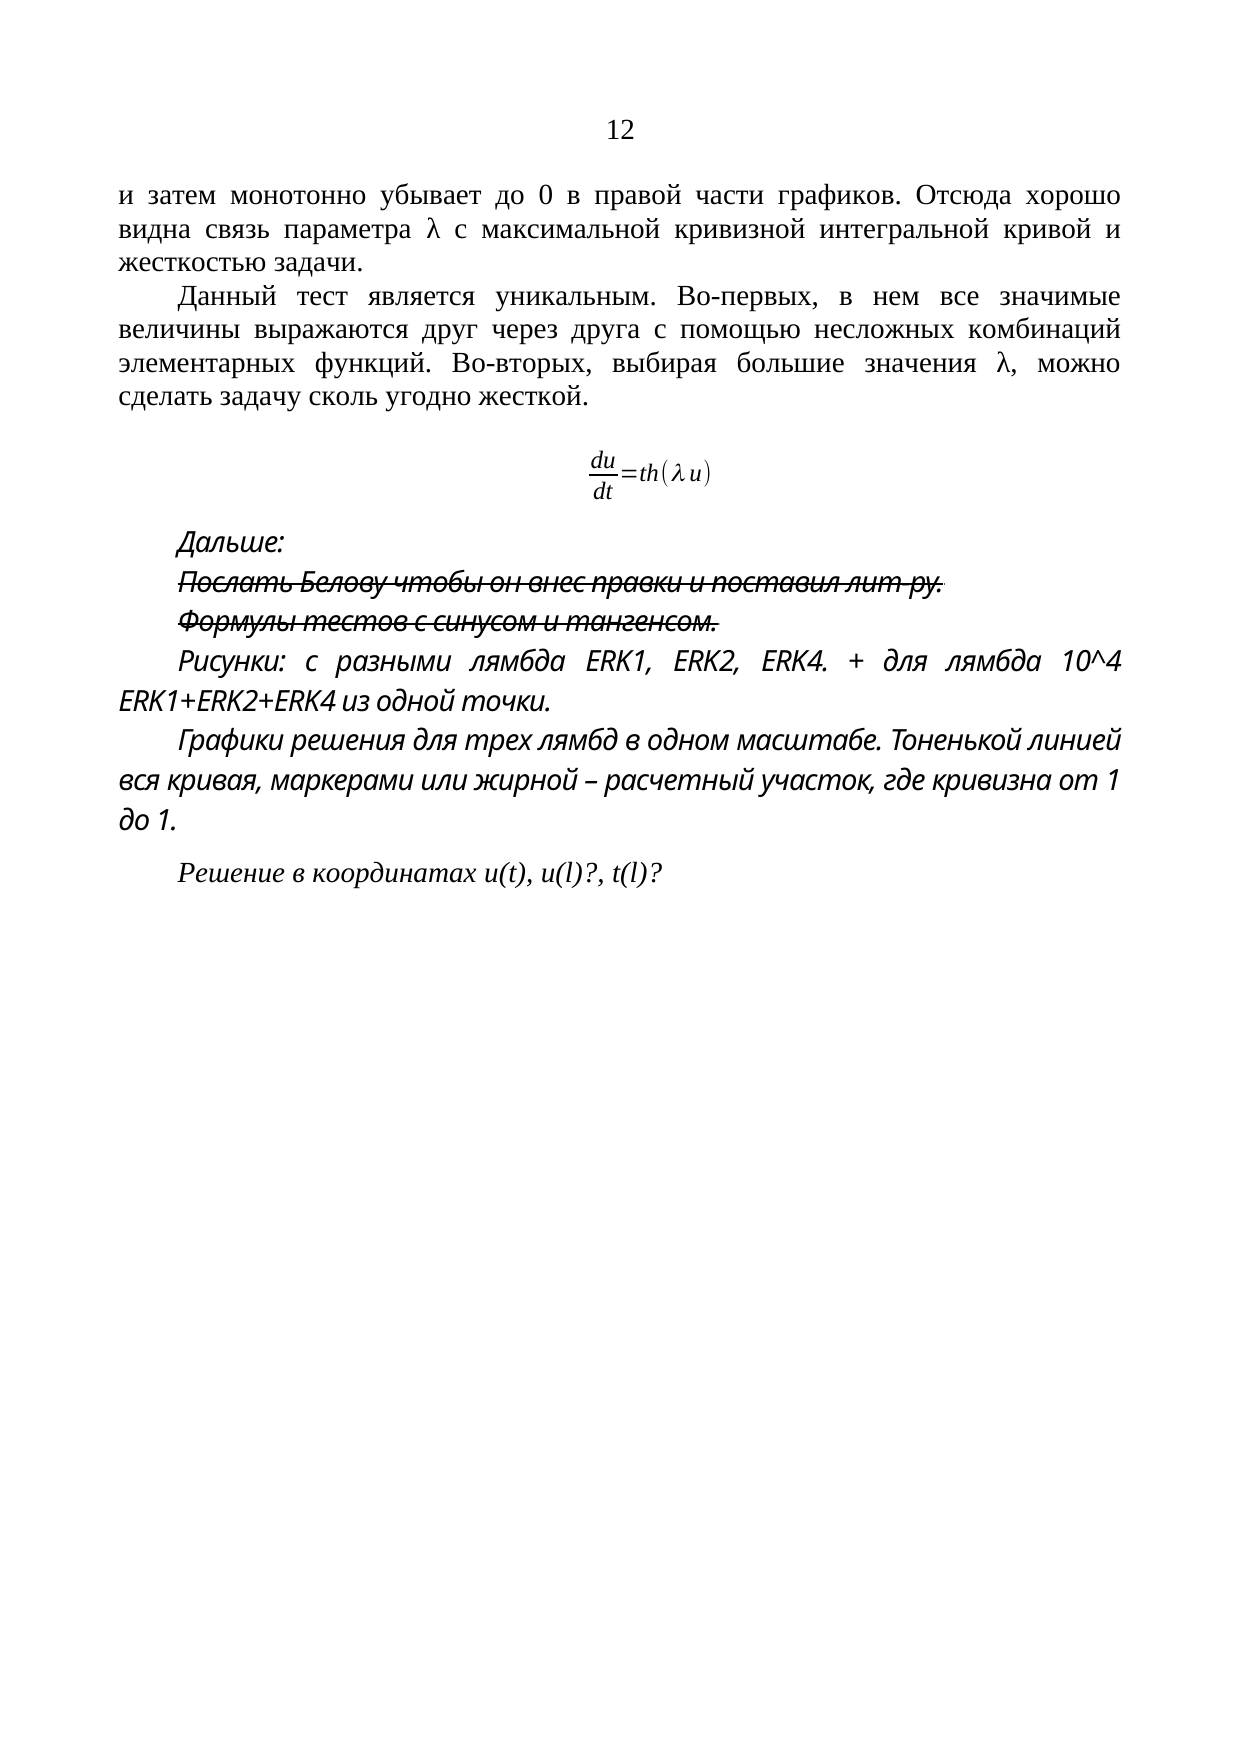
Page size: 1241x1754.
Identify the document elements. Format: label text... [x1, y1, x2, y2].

text Данный тест является уникальным. Во-первых, в нем все значимые величины выражаются друг через друга с помощью несложных комбинаций элементарных функций. Во-вторых, выбирая большие значения λ, можно сделать задачу сколь угодно жесткой. [118, 278, 1122, 412]
text Решение в координатах u(t), u(l)?, t(l)? [118, 855, 1122, 889]
title Формулы тестов с синусом и тангенсом. [118, 601, 1122, 640]
text и затем монотонно убывает до 0 в правой части графиков. Отсюда хорошо видна связь параметра λ с максимальной кривизной интегральной кривой и жесткостью задачи. [118, 177, 1122, 278]
title Графики решения для трех лямбд в одном масштабе. Тоненькой линией вся кривая, маркерами или жирной – расчетный участок, где кривизна от 1 до 1. [118, 719, 1122, 839]
title Дальше: [118, 521, 1122, 561]
title Послать Белову чтобы он внес правки и поставил лит-ру. [118, 561, 1122, 601]
title Рисунки: с разными лямбда ERK1, ERK2, ERK4. + для лямбда 10^4 ERK1+ERK2+ERK4 из одной точки. [118, 640, 1122, 719]
